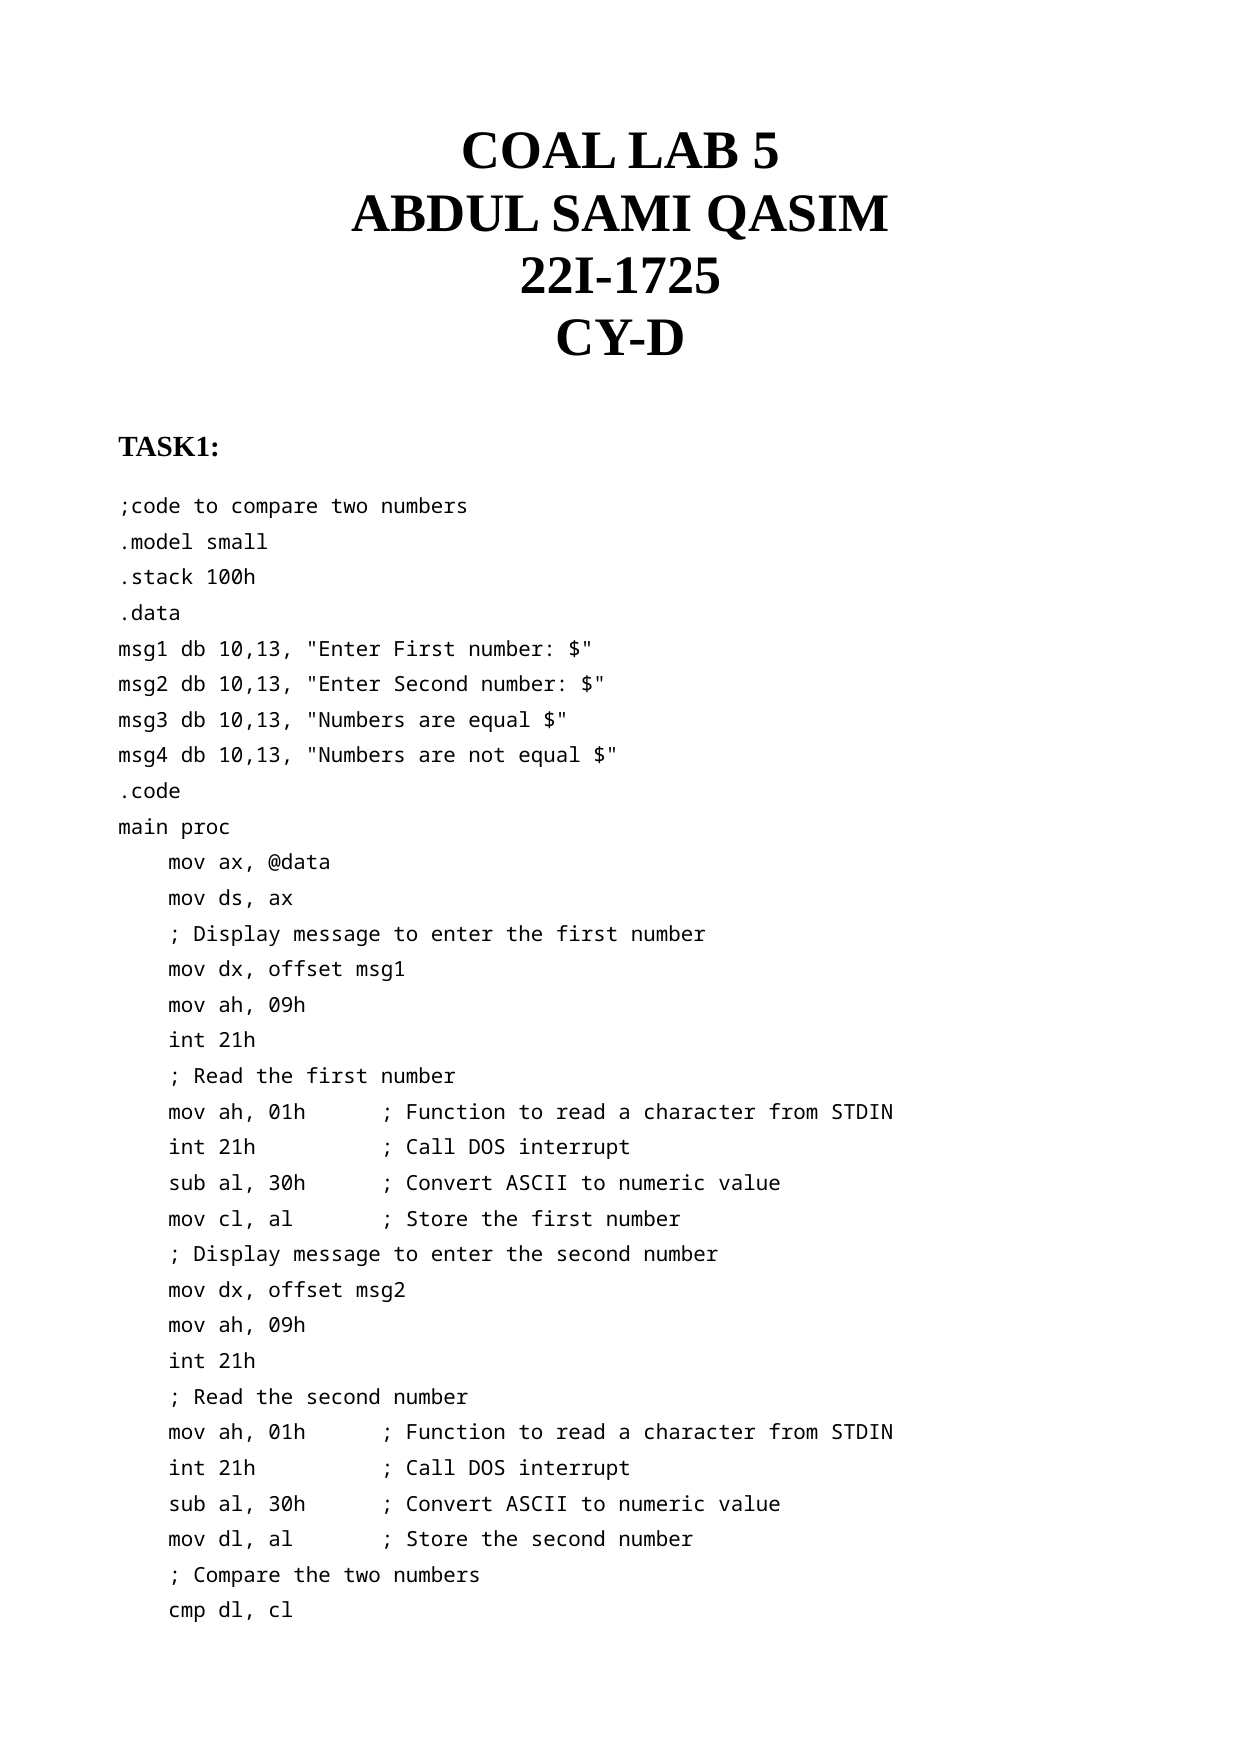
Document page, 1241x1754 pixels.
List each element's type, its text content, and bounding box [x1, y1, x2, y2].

text .stack 100h [118, 568, 1122, 589]
text ; Compare the two numbers [118, 1565, 1122, 1586]
text int 21h ; Call DOS interrupt [118, 1458, 1122, 1479]
text int 21h ; Call DOS interrupt [118, 1138, 1122, 1159]
text 22I-1725 [118, 243, 1122, 305]
text mov ds, ax [118, 888, 1122, 909]
text int 21h [118, 1031, 1122, 1052]
text mov dx, offset msg1 [118, 960, 1122, 981]
text mov ah, 01h ; Function to read a character from STDIN [118, 1423, 1122, 1444]
text ; Display message to enter the second number [118, 1245, 1122, 1266]
text TASK1: [118, 429, 1122, 463]
text msg3 db 10,13, "Numbers are equal $" [118, 710, 1122, 731]
text int 21h [118, 1352, 1122, 1373]
text mov ax, @data [118, 853, 1122, 874]
text mov ah, 01h ; Function to read a character from STDIN [118, 1102, 1122, 1123]
text .code [118, 782, 1122, 803]
text mov dx, offset msg2 [118, 1280, 1122, 1301]
text .data [118, 603, 1122, 624]
text CY-D [118, 305, 1122, 367]
text COAL LAB 5 [118, 118, 1122, 180]
text main proc [118, 817, 1122, 838]
text .model small [118, 532, 1122, 553]
text ; Read the second number [118, 1387, 1122, 1408]
text mov dl, al ; Store the second number [118, 1530, 1122, 1551]
text ;code to compare two numbers [118, 497, 1122, 518]
text ; Display message to enter the first number [118, 924, 1122, 945]
text sub al, 30h ; Convert ASCII to numeric value [118, 1494, 1122, 1515]
text msg1 db 10,13, "Enter First number: $" [118, 639, 1122, 660]
text cmp dl, cl [118, 1601, 1122, 1622]
text msg4 db 10,13, "Numbers are not equal $" [118, 746, 1122, 767]
text mov ah, 09h [118, 995, 1122, 1016]
text mov cl, al ; Store the first number [118, 1209, 1122, 1230]
text sub al, 30h ; Convert ASCII to numeric value [118, 1173, 1122, 1194]
text mov ah, 09h [118, 1316, 1122, 1337]
text ; Read the first number [118, 1067, 1122, 1088]
text msg2 db 10,13, "Enter Second number: $" [118, 675, 1122, 696]
text ABDUL SAMI QASIM [118, 180, 1122, 243]
